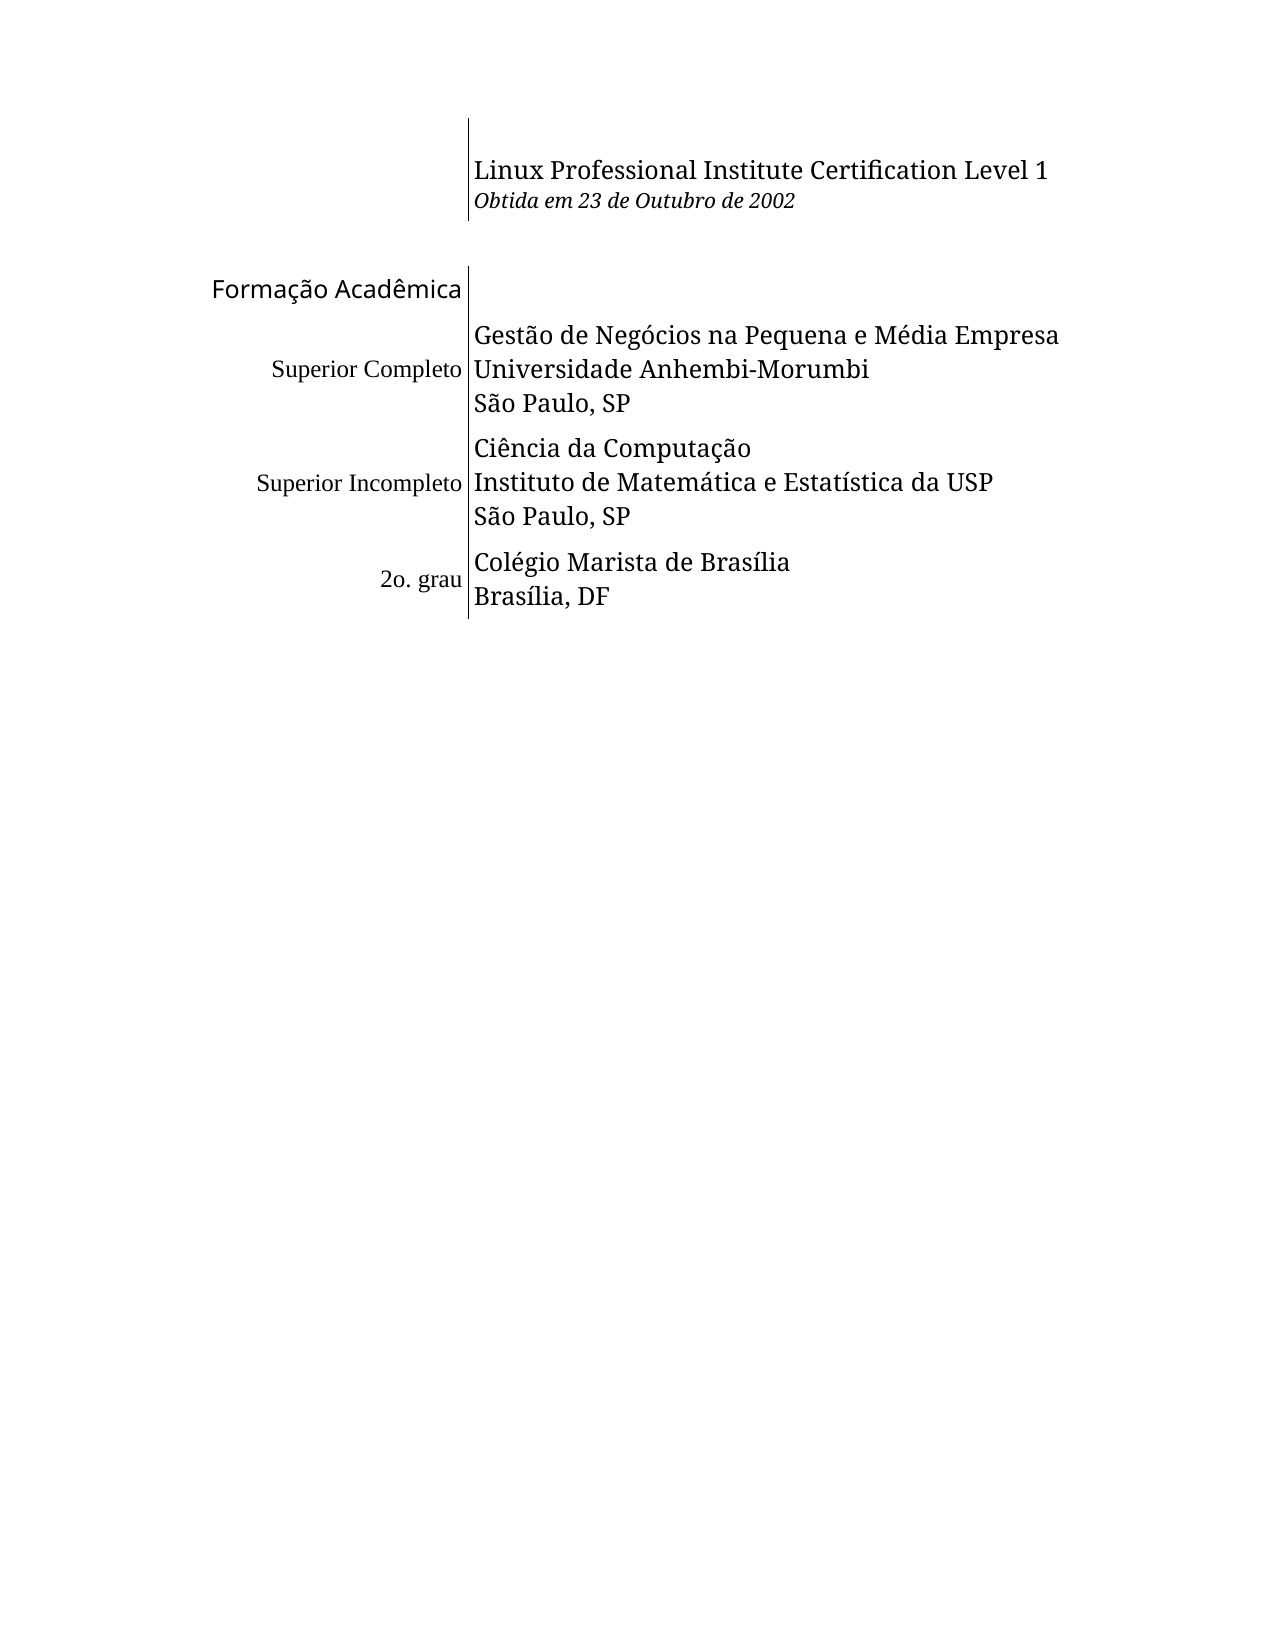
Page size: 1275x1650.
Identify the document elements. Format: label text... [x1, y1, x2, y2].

table_cell [468, 221, 1157, 266]
table_cell Linux Professional Institute Certification Level 1 Obtida em 23 de Outubro de 2002 [469, 118, 1157, 221]
table_cell [118, 221, 468, 266]
table_cell [118, 118, 468, 221]
table_cell Formação Acadêmica [118, 266, 468, 312]
table_cell [469, 266, 1157, 312]
table_cell 2o. grau [118, 539, 468, 618]
table_cell Superior Completo [118, 312, 468, 425]
table_cell Ciência da Computação Instituto de Matemática e Estatística da USP São Paulo, SP [469, 425, 1157, 539]
table_cell Superior Incompleto [118, 425, 468, 539]
table_cell Gestão de Negócios na Pequena e Média Empresa Universidade Anhembi-Morumbi São Paulo, SP [469, 312, 1157, 425]
table_cell Colégio Marista de Brasília Brasília, DF [469, 539, 1157, 618]
